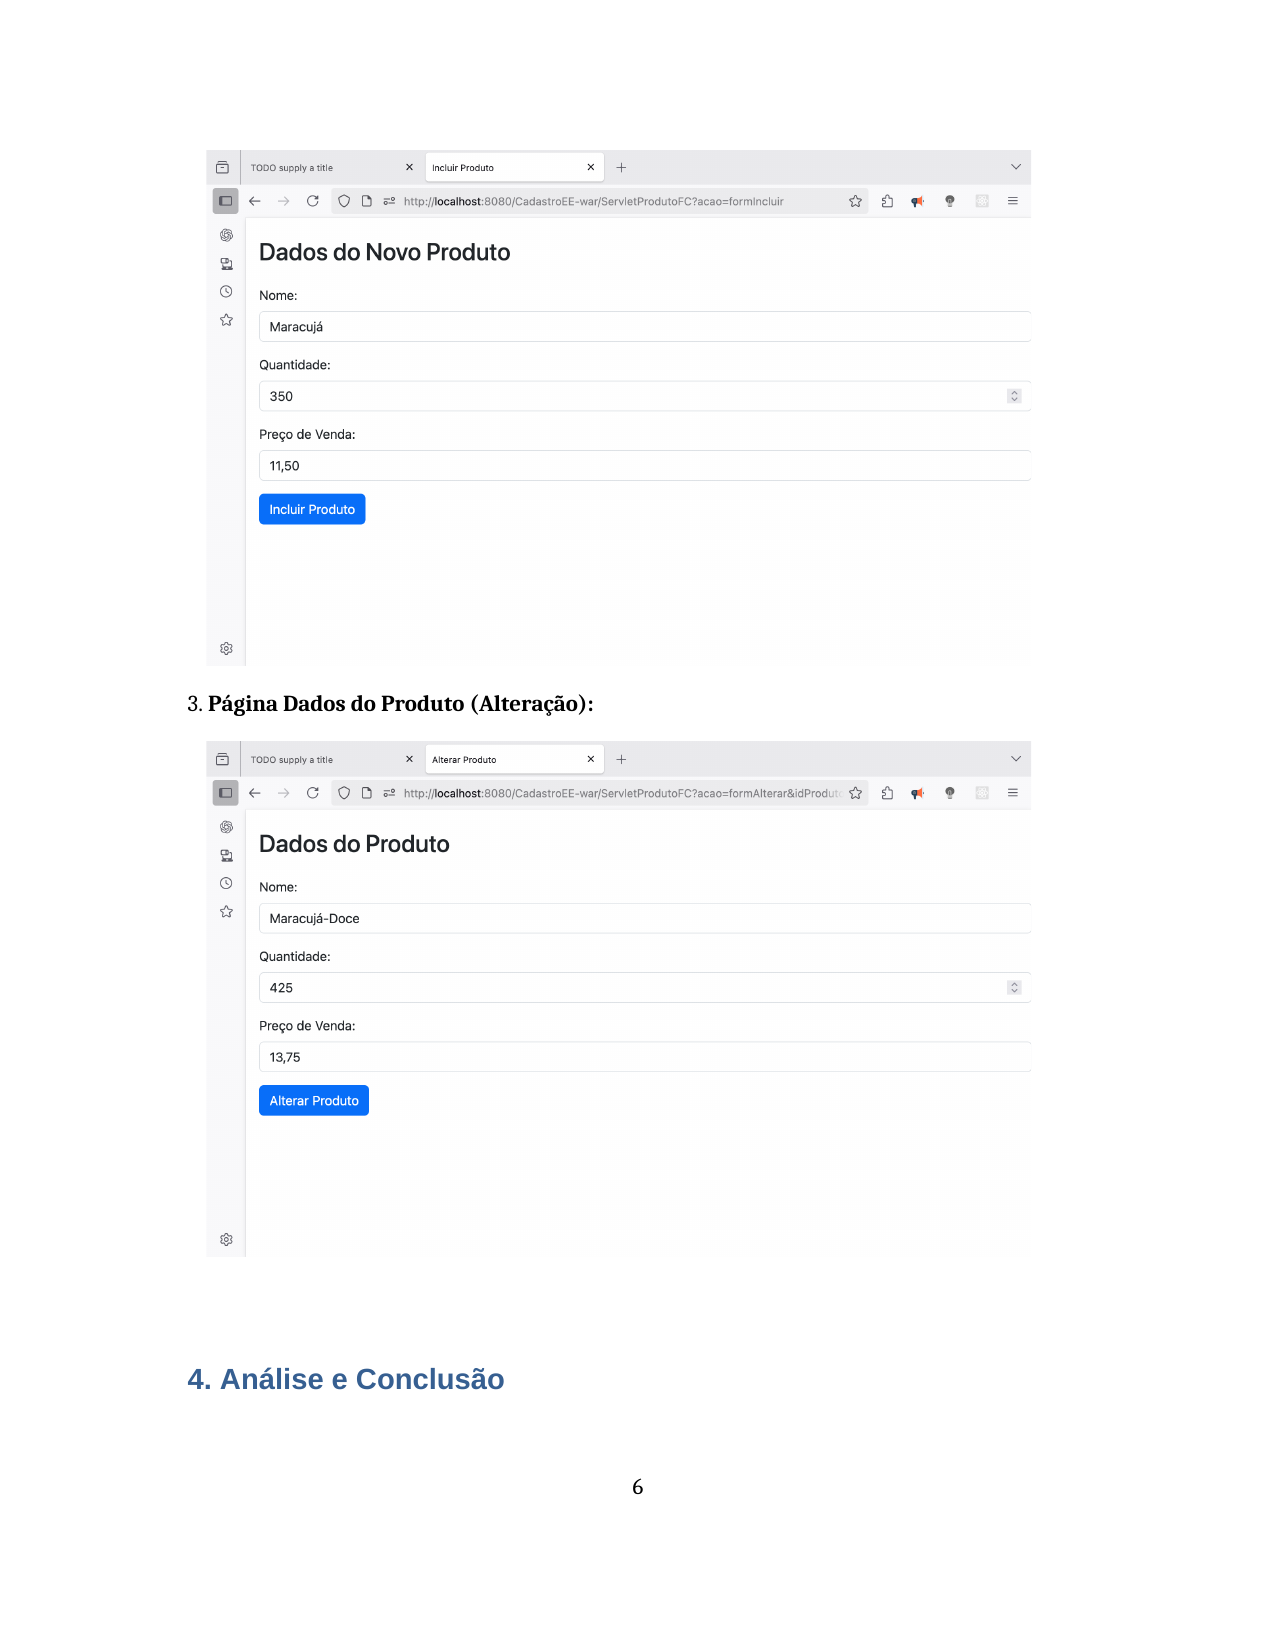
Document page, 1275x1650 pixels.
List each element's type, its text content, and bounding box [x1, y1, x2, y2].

picture [206, 150, 1032, 666]
subtitle 4. Análise e Conclusão [187, 1362, 1087, 1395]
text 3. Página Dados do Produto (Alteração): [187, 690, 1087, 717]
picture [206, 741, 1032, 1257]
